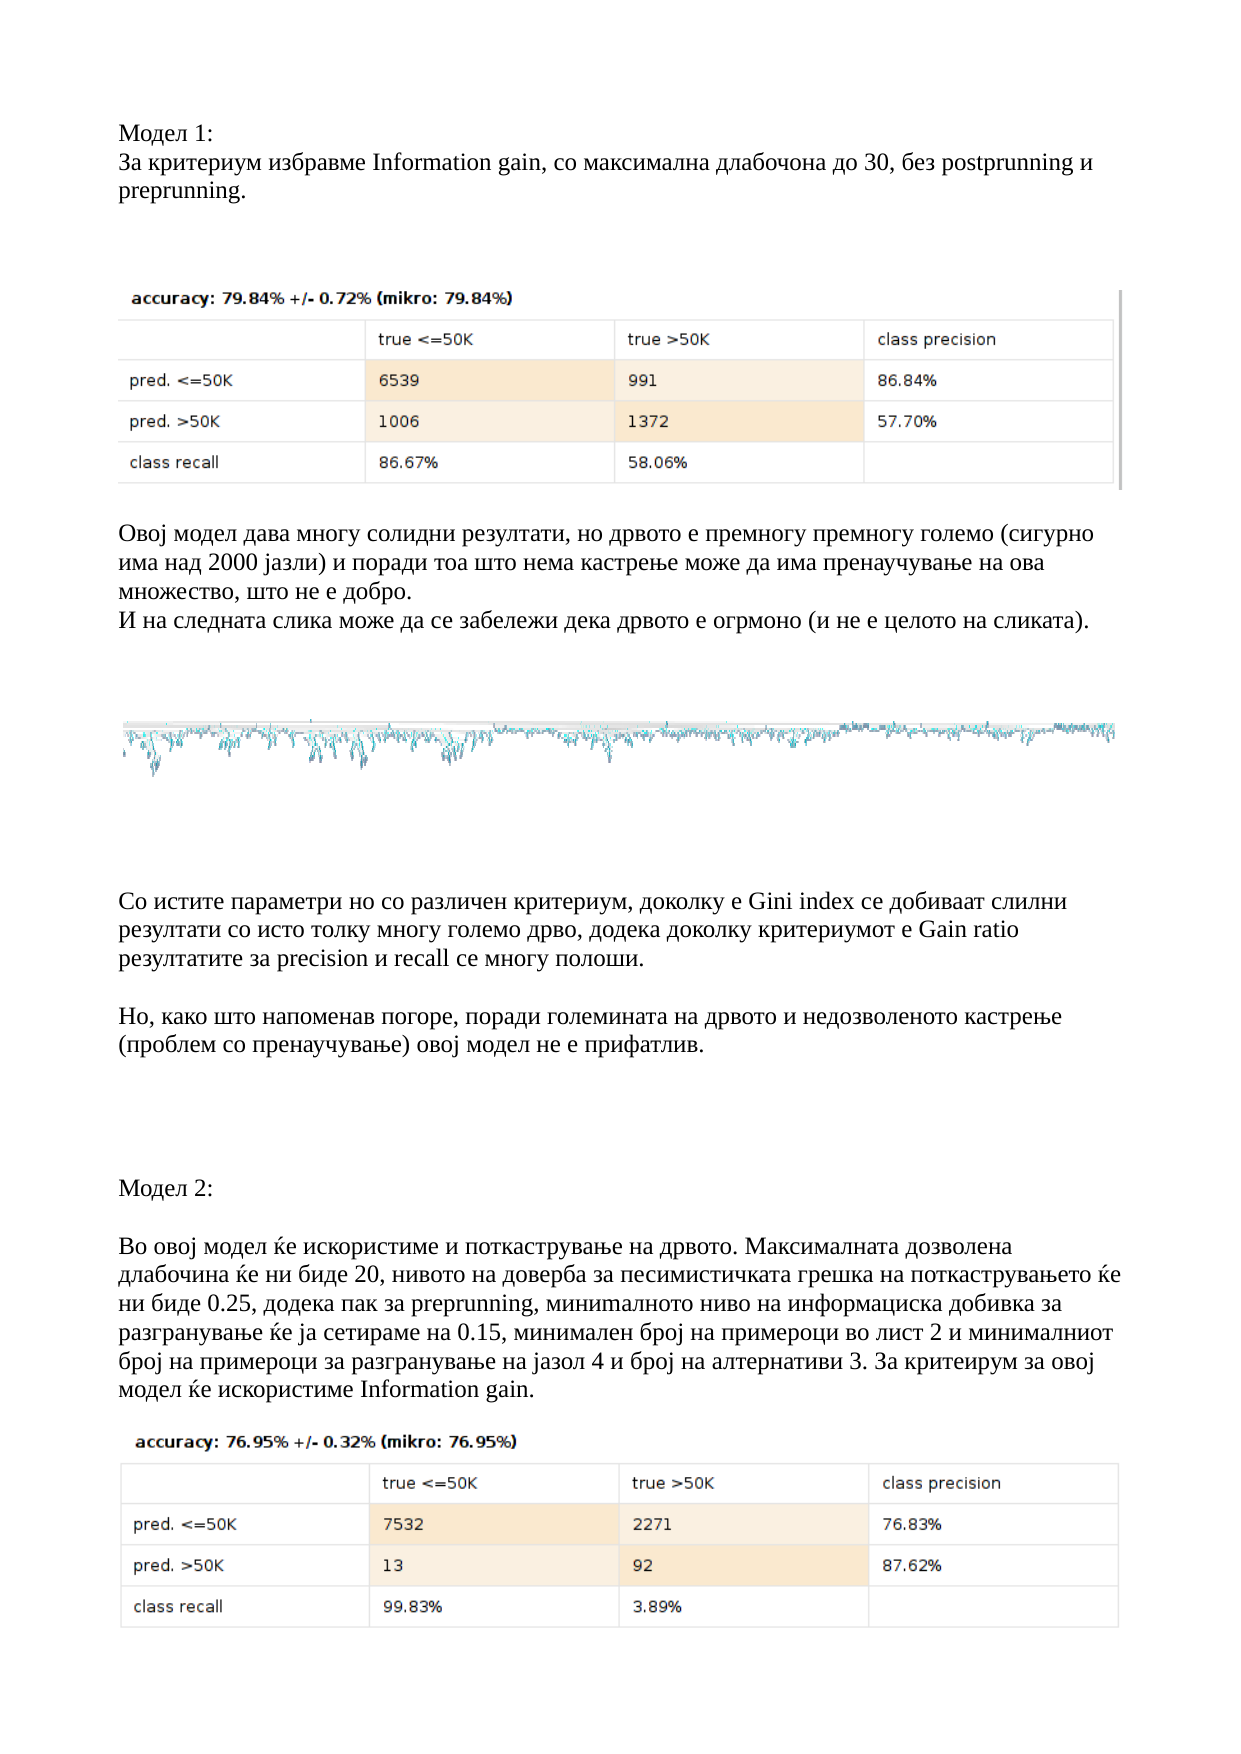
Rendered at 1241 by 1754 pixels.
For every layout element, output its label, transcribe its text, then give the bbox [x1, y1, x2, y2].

picture [118, 1432, 1123, 1633]
text За критериум избравме Information gain, со максимална длабочона до 30, без postprunning и preprunning. [118, 147, 1122, 204]
text Но, како што напоменав погоре, поради големината на дрвото и недозволеното кастрење (проблем со пренаучување) овој модел не е прифатлив. [118, 1001, 1122, 1058]
text Во овој модел ќе искористиме и поткастрување на дрвото. Максималната дозволена длабочина ќе ни биде 20, нивото на доверба за песимистичката грешка на поткаструвањето ќе ни биде 0.25, додека пак за preprunning, миниmалното ниво на информациска добивка за разгранување ќе ја сетираме на 0.15, минимален број на примероци во лист 2 и минималниот број на примероци за разгранување на јазол 4 и број на алтернативи 3. За критеирум за овој модел ќе искористиме Information gain. [118, 1231, 1122, 1403]
text И на следната слика може да се забележи дека дрвото е огрмоно (и не е целото на сликата). [118, 605, 1122, 633]
text Овој модел дава многу солидни резултати, но дрвото е премногу премногу големо (сигурно има над 2000 јазли) и поради тоа што нема кастрење може да има пренаучување на ова множество, што не е добро. [118, 518, 1122, 605]
text Со истите параметри но со различен критериум, доколку е Gini index се добиваат слилни резултати со исто толку многу големо дрво, додека доколку критериумот е Gain ratio резултатите за precision и recall се многу полоши. [118, 886, 1122, 972]
picture [118, 691, 1123, 829]
text Модел 1: [118, 118, 1122, 147]
text Модел 2: [118, 1173, 1122, 1202]
picture [118, 290, 1123, 490]
